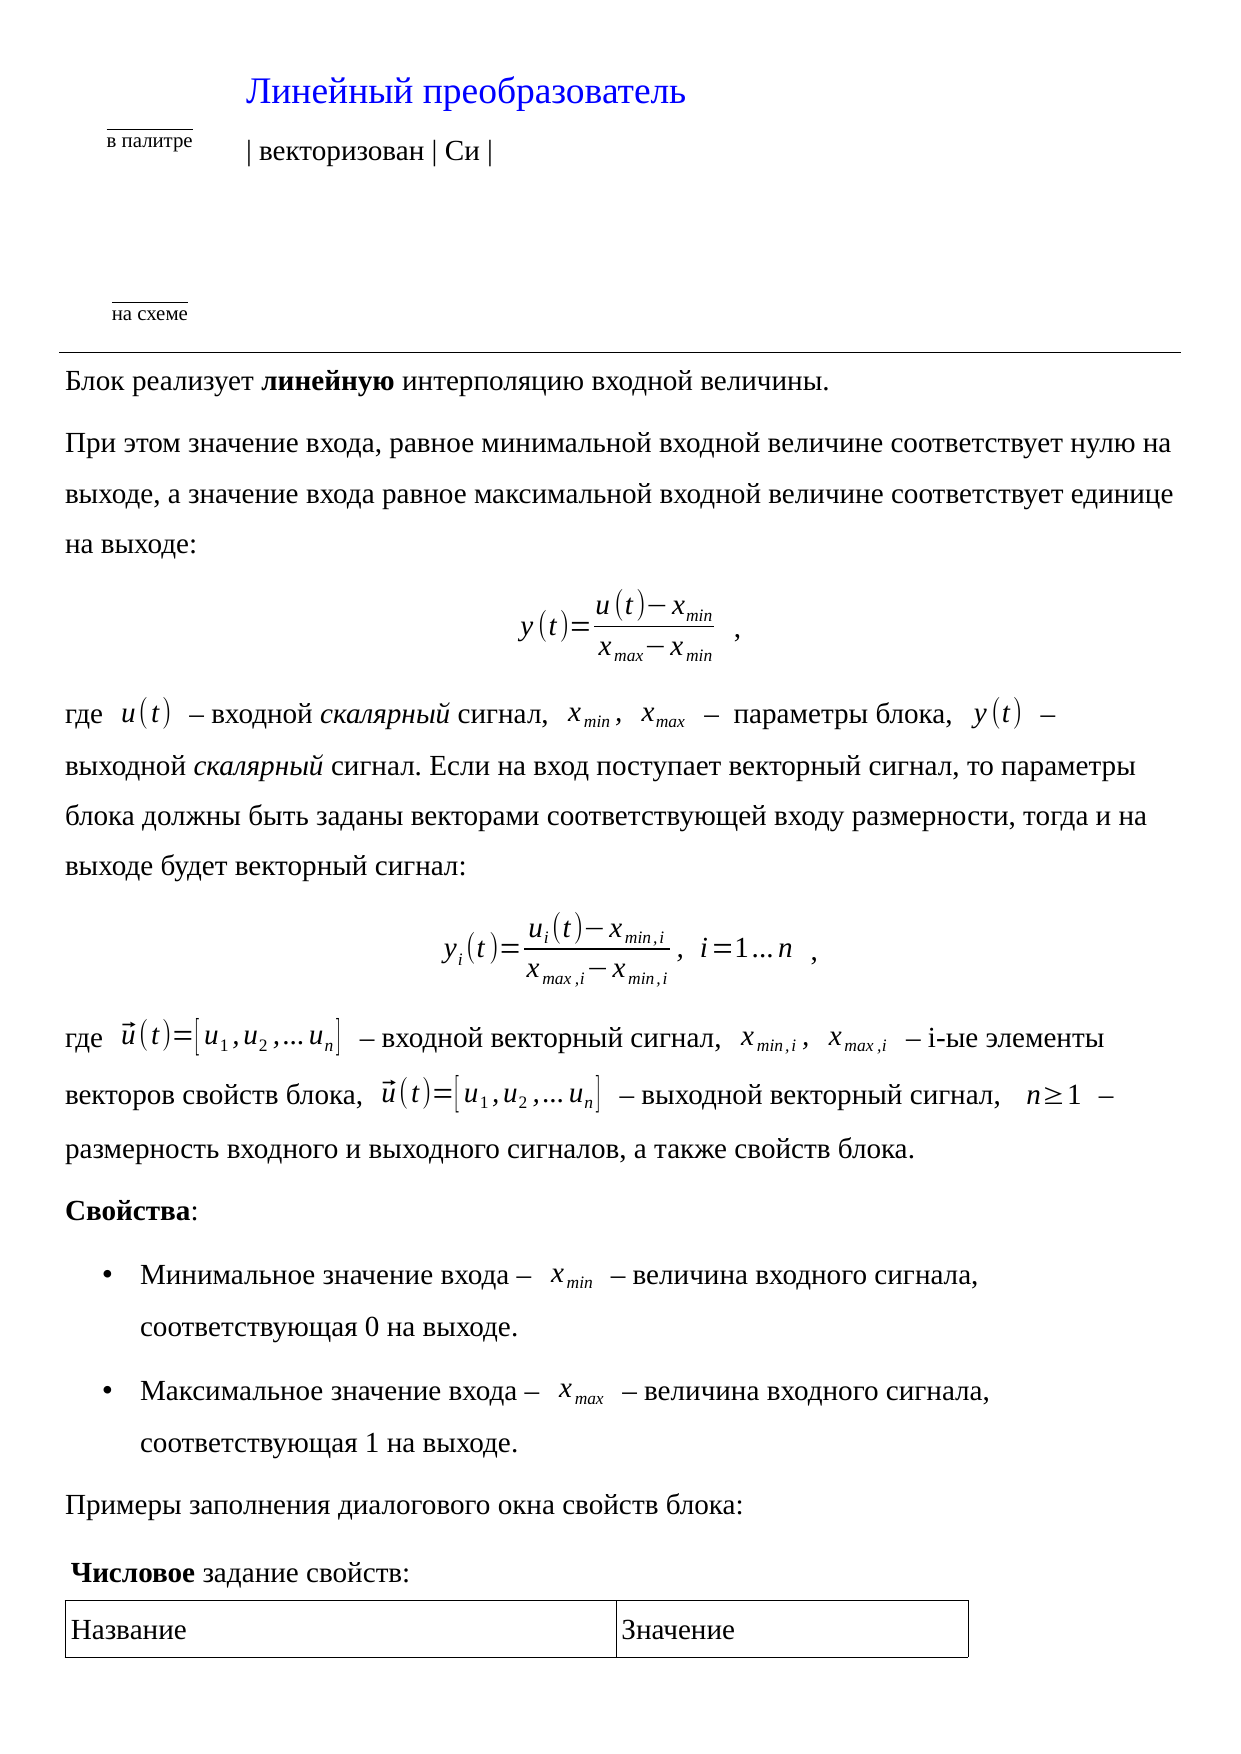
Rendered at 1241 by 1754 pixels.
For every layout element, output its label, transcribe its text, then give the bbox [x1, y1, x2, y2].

table_cell Блок реализует линейную интерполяцию входной величины. При этом значение входа, равное минимальной входной величине соответствует нулю на выходе, а значение входа равное максимальной входной величине соответствует единице на выходе: , где– входной скалярный сигнал,– параметры блока,– выходной скалярный сигнал. Если на вход поступает векторный сигнал, то параметры блока должны быть заданы векторами соответствующей входу размерности, тогда и на выходе будет векторный сигнал: , где– входной векторный сигнал,– i-ые элементы векторов свойств блока,– выходной векторный сигнал, – размерность входного и выходного сигналов, а также свойств блока. Свойства: Минимальное значение входа –– величина входного сигнала, соответствующая 0 на выходе. Максимальное значение входа –– величина входного сигнала, соответствующая 1 на выходе. Примеры заполнения диалогового окна свойств блока: Примечания: По умолчанию блок формирует скалярный выходной сигнал. Именованные свойства могут быть заданы как локальные переменные модели (субмодели) во вкладке Параметры, как глобальные сигналы проекта при помощи пункта главного меню Сервис → Сигналы, или как внешние сигналы проекта при помощи подключаемой базы сигналов. [59, 353, 1181, 1663]
table_cell на схеме [59, 295, 240, 352]
table_cell [240, 179, 1181, 295]
table_header Линейный преобразователь [240, 59, 1181, 122]
table_header Числовое задание свойств: [65, 1543, 968, 1600]
table_cell | векторизован | Cи | [240, 122, 1181, 179]
table_cell Значение [617, 1601, 968, 1657]
table_cell Название [66, 1601, 616, 1657]
table_cell [59, 179, 240, 295]
table_cell в палитре [59, 122, 240, 179]
table_cell [240, 295, 1181, 352]
table_header [59, 59, 240, 122]
